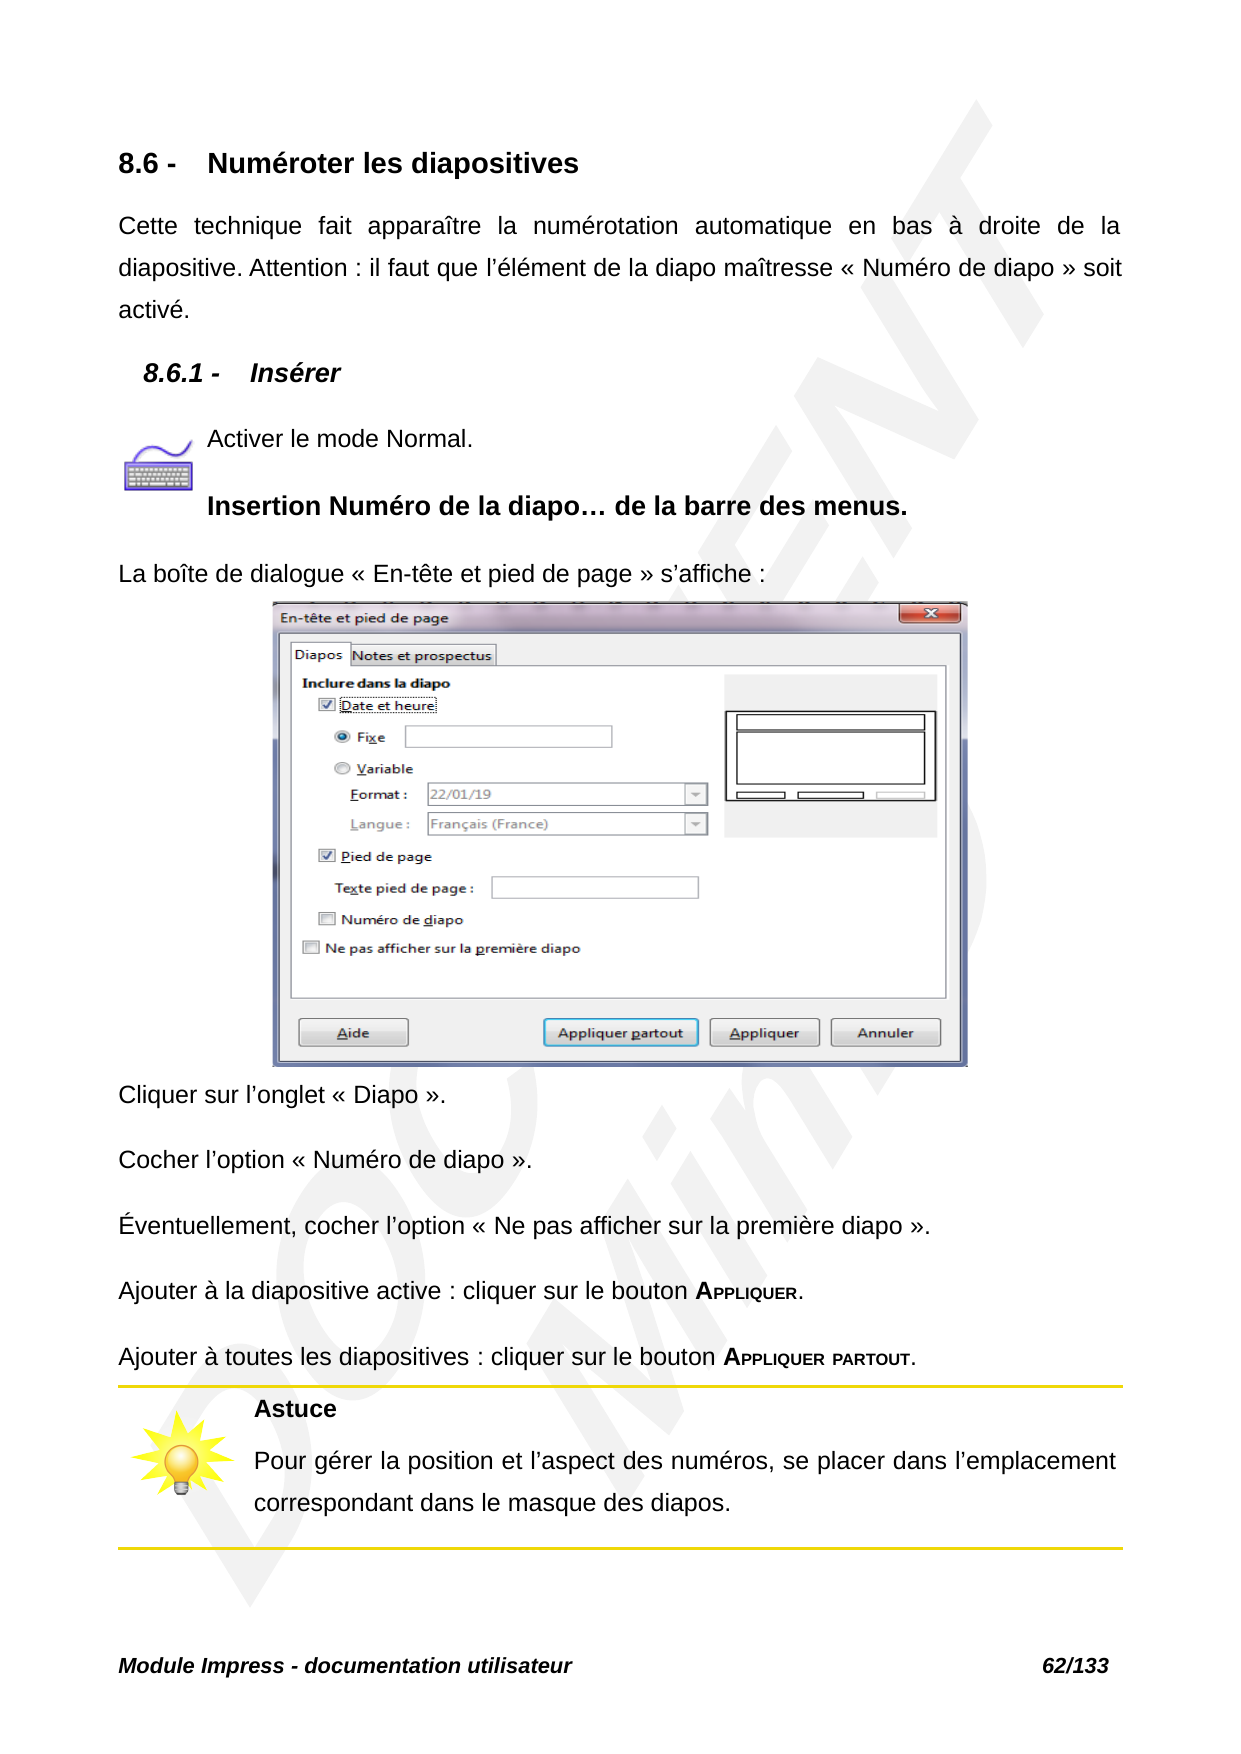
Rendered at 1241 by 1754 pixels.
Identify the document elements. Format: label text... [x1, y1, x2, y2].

table_header [118, 1388, 248, 1547]
text Cocher l’option « Numéro de diapo ». [118, 1146, 1122, 1174]
text Insertion Numéro de la diapo… de la barre des menus. [118, 490, 1122, 521]
table_header Astuce Pour gérer la position et l’aspect des numéros, se placer dans l’emplacement correspondant dans le masque des diapos. [248, 1388, 1123, 1547]
text La boîte de dialogue « En-tête et pied de page » s’affiche : [118, 559, 1122, 587]
text Éventuellement, cocher l’option « Ne pas afficher sur la première diapo ». [118, 1212, 1122, 1239]
text Ajouter à toutes les diapositives : cliquer sur le bouton Appliquer partout. [118, 1343, 1122, 1371]
picture [123, 1393, 242, 1512]
text Cette technique fait apparaître la numérotation automatique en bas à droite de la diapositive. Attention : il faut que l’élément de la diapo maîtresse « Numéro de diapo » soit activé. [118, 212, 1122, 324]
text Cliquer sur l’onglet « Diapo ». [118, 625, 1122, 1108]
picture [120, 429, 195, 505]
text Ajouter à la diapositive active : cliquer sur le bouton Appliquer. [118, 1277, 1122, 1305]
text Activer le mode Normal. [118, 425, 1122, 453]
subtitle Insérer [143, 358, 1122, 389]
picture [272, 601, 968, 1067]
subtitle Numéroter les diapositives [118, 147, 1122, 180]
